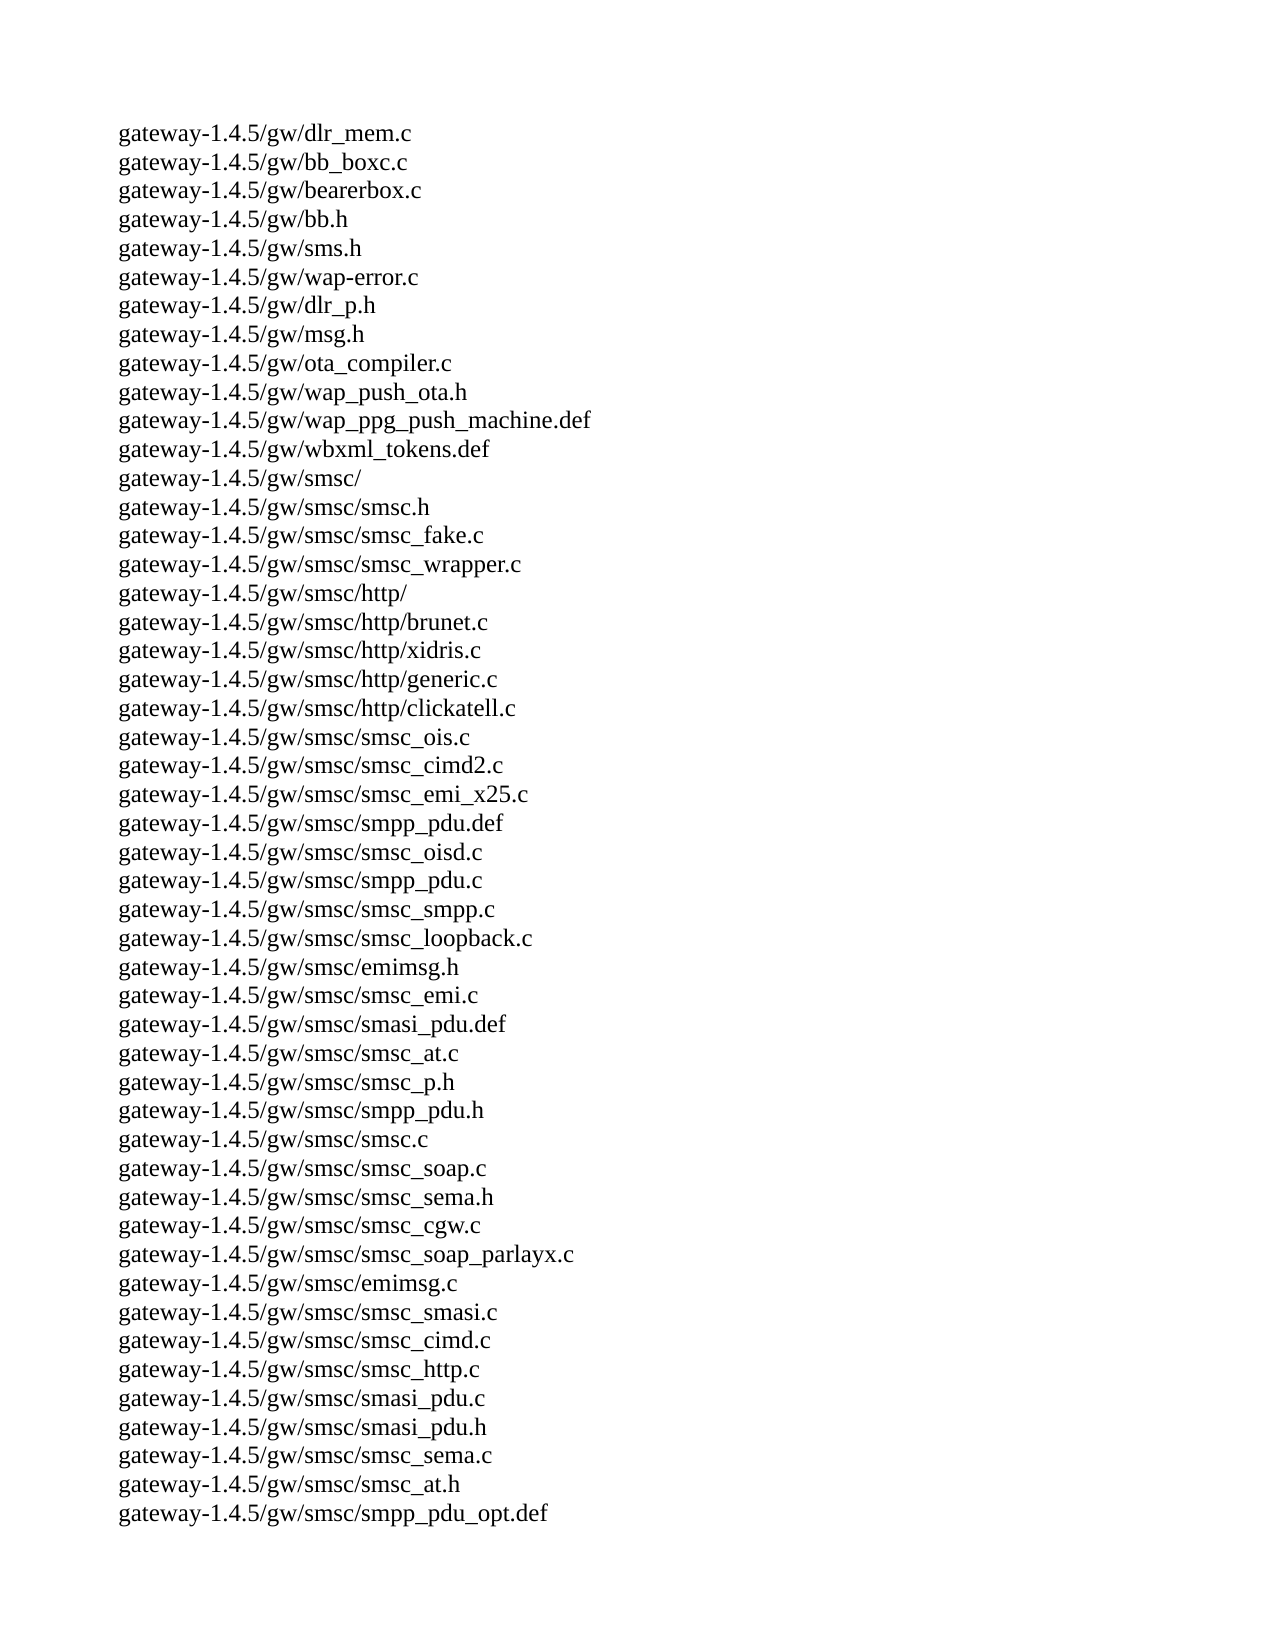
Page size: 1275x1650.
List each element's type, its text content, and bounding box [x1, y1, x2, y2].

text gateway-1.4.5/gw/smsc/smsc_fake.c [118, 521, 1157, 549]
text gateway-1.4.5/gw/wap-error.c [118, 262, 1157, 291]
text gateway-1.4.5/gw/smsc/smpp_pdu.c [118, 866, 1157, 894]
text gateway-1.4.5/gw/bb_boxc.c [118, 147, 1157, 176]
text gateway-1.4.5/gw/smsc/smpp_pdu_opt.def [118, 1498, 1157, 1527]
text gateway-1.4.5/gw/smsc/smsc_cimd.c [118, 1326, 1157, 1354]
text gateway-1.4.5/gw/bb.h [118, 204, 1157, 233]
text gateway-1.4.5/gw/smsc/smpp_pdu.h [118, 1096, 1157, 1124]
text gateway-1.4.5/gw/smsc/smsc_at.c [118, 1038, 1157, 1067]
text gateway-1.4.5/gw/smsc/ [118, 463, 1157, 492]
text gateway-1.4.5/gw/smsc/smsc_ois.c [118, 722, 1157, 751]
text gateway-1.4.5/gw/smsc/smsc_emi.c [118, 981, 1157, 1009]
text gateway-1.4.5/gw/sms.h [118, 233, 1157, 262]
text gateway-1.4.5/gw/msg.h [118, 319, 1157, 348]
text gateway-1.4.5/gw/dlr_mem.c [118, 118, 1157, 147]
text gateway-1.4.5/gw/smsc/smsc_smasi.c [118, 1297, 1157, 1326]
text gateway-1.4.5/gw/smsc/smasi_pdu.h [118, 1412, 1157, 1441]
text gateway-1.4.5/gw/smsc/smsc_loopback.c [118, 923, 1157, 952]
text gateway-1.4.5/gw/smsc/http/clickatell.c [118, 693, 1157, 722]
text gateway-1.4.5/gw/smsc/smsc.c [118, 1124, 1157, 1153]
text gateway-1.4.5/gw/smsc/smsc.h [118, 492, 1157, 521]
text gateway-1.4.5/gw/smsc/http/ [118, 578, 1157, 607]
text gateway-1.4.5/gw/smsc/smsc_emi_x25.c [118, 779, 1157, 808]
text gateway-1.4.5/gw/smsc/smsc_soap.c [118, 1153, 1157, 1182]
text gateway-1.4.5/gw/smsc/smsc_sema.c [118, 1441, 1157, 1469]
text gateway-1.4.5/gw/smsc/smasi_pdu.def [118, 1009, 1157, 1038]
text gateway-1.4.5/gw/smsc/http/xidris.c [118, 636, 1157, 664]
text gateway-1.4.5/gw/smsc/smsc_http.c [118, 1354, 1157, 1383]
text gateway-1.4.5/gw/smsc/smsc_wrapper.c [118, 549, 1157, 578]
text gateway-1.4.5/gw/ota_compiler.c [118, 348, 1157, 377]
text gateway-1.4.5/gw/bearerbox.c [118, 176, 1157, 204]
text gateway-1.4.5/gw/smsc/emimsg.c [118, 1268, 1157, 1297]
text gateway-1.4.5/gw/smsc/smsc_cgw.c [118, 1211, 1157, 1239]
text gateway-1.4.5/gw/smsc/emimsg.h [118, 952, 1157, 981]
text gateway-1.4.5/gw/dlr_p.h [118, 291, 1157, 319]
text gateway-1.4.5/gw/smsc/smasi_pdu.c [118, 1383, 1157, 1412]
text gateway-1.4.5/gw/smsc/http/generic.c [118, 664, 1157, 693]
text gateway-1.4.5/gw/smsc/smsc_soap_parlayx.c [118, 1239, 1157, 1268]
text gateway-1.4.5/gw/smsc/smpp_pdu.def [118, 808, 1157, 837]
text gateway-1.4.5/gw/smsc/smsc_sema.h [118, 1182, 1157, 1211]
text gateway-1.4.5/gw/smsc/smsc_p.h [118, 1067, 1157, 1096]
text gateway-1.4.5/gw/smsc/smsc_at.h [118, 1469, 1157, 1498]
text gateway-1.4.5/gw/smsc/smsc_cimd2.c [118, 751, 1157, 779]
text gateway-1.4.5/gw/wap_push_ota.h [118, 377, 1157, 406]
text gateway-1.4.5/gw/wbxml_tokens.def [118, 434, 1157, 463]
text gateway-1.4.5/gw/smsc/http/brunet.c [118, 607, 1157, 636]
text gateway-1.4.5/gw/smsc/smsc_oisd.c [118, 837, 1157, 866]
text gateway-1.4.5/gw/smsc/smsc_smpp.c [118, 894, 1157, 923]
text gateway-1.4.5/gw/wap_ppg_push_machine.def [118, 406, 1157, 434]
